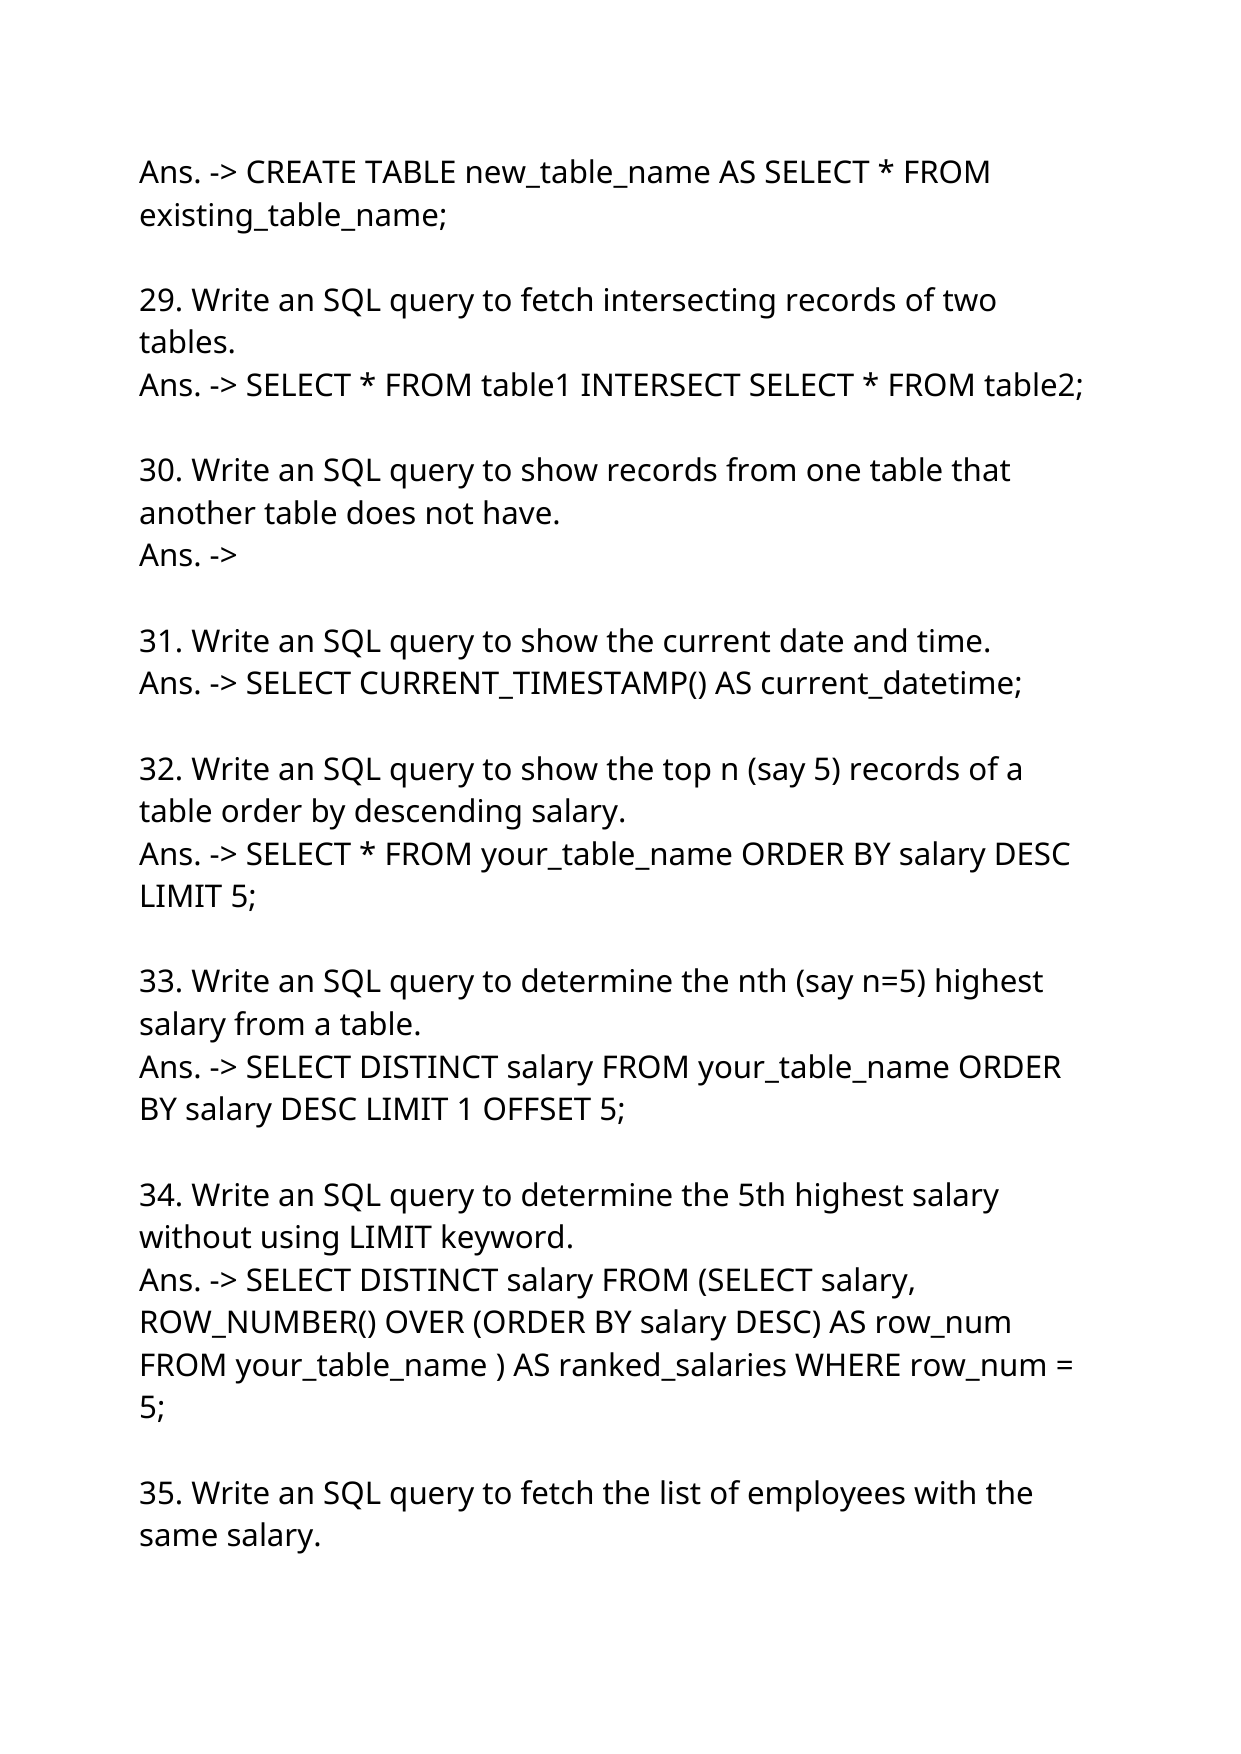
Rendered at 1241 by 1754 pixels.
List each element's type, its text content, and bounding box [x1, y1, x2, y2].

text Ans. -> [139, 533, 1101, 576]
text 29. Write an SQL query to fetch intersecting records of two tables. [139, 278, 1101, 363]
text Ans. -> SELECT DISTINCT salary FROM your_table_name ORDER BY salary DESC LIMIT 1 OFFSET 5; [139, 1045, 1101, 1130]
text Ans. -> SELECT * FROM table1 INTERSECT SELECT * FROM table2; [139, 363, 1101, 406]
text Ans. -> SELECT DISTINCT salary FROM (SELECT salary, ROW_NUMBER() OVER (ORDER BY salary DESC) AS row_num FROM your_table_name ) AS ranked_salaries WHERE row_num = 5; [139, 1258, 1101, 1428]
text Ans. -> SELECT CURRENT_TIMESTAMP() AS current_datetime; [139, 661, 1101, 704]
text 32. Write an SQL query to show the top n (say 5) records of a table order by descending salary. [139, 746, 1101, 832]
text 35. Write an SQL query to fetch the list of employees with the same salary. [139, 1471, 1101, 1556]
text 33. Write an SQL query to determine the nth (say n=5) highest salary from a table. [139, 959, 1101, 1045]
text 30. Write an SQL query to show records from one table that another table does not have. [139, 448, 1101, 533]
text Ans. -> CREATE TABLE new_table_name AS SELECT * FROM existing_table_name; [139, 150, 1101, 235]
text Ans. -> SELECT * FROM your_table_name ORDER BY salary DESC LIMIT 5; [139, 832, 1101, 917]
text 34. Write an SQL query to determine the 5th highest salary without using LIMIT keyword. [139, 1172, 1101, 1258]
text 31. Write an SQL query to show the current date and time. [139, 619, 1101, 661]
